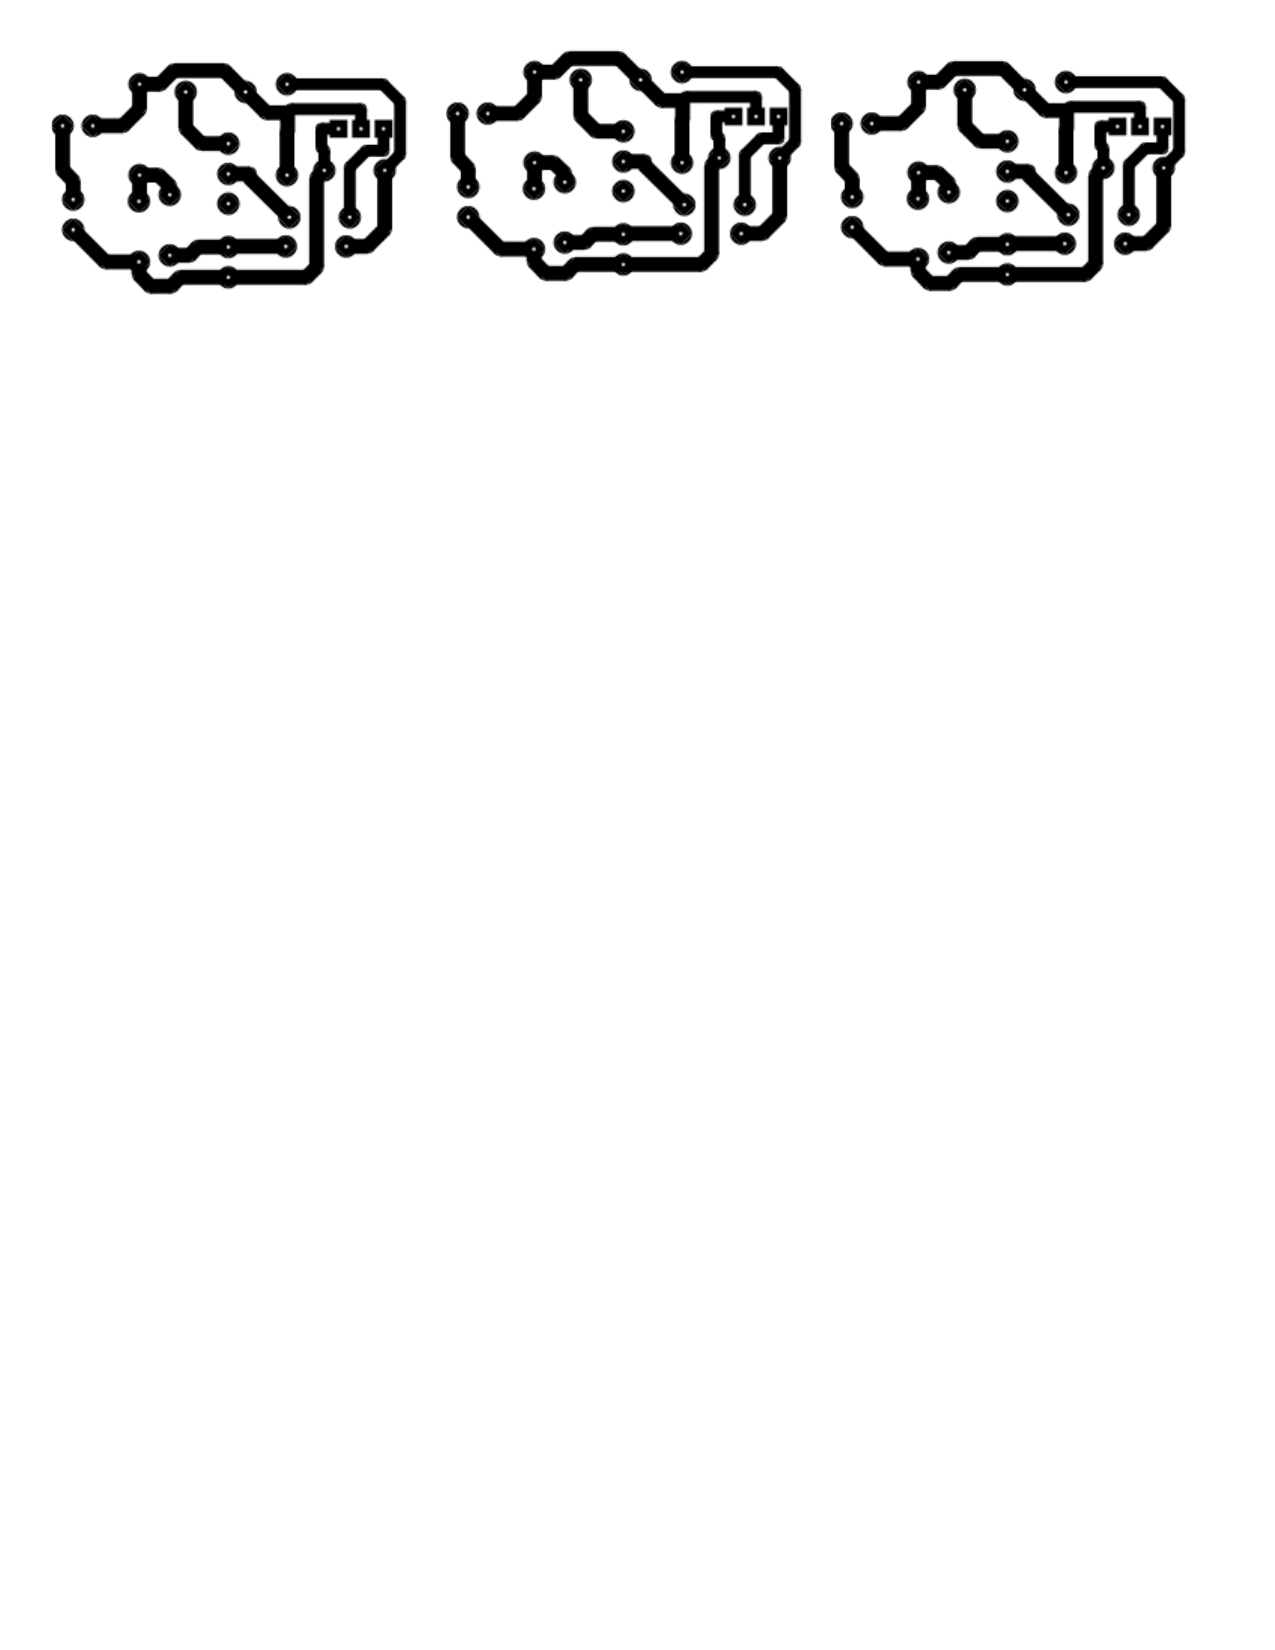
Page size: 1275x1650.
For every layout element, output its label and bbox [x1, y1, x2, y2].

picture [51, 56, 421, 308]
picture [830, 54, 1200, 305]
picture [446, 44, 815, 295]
